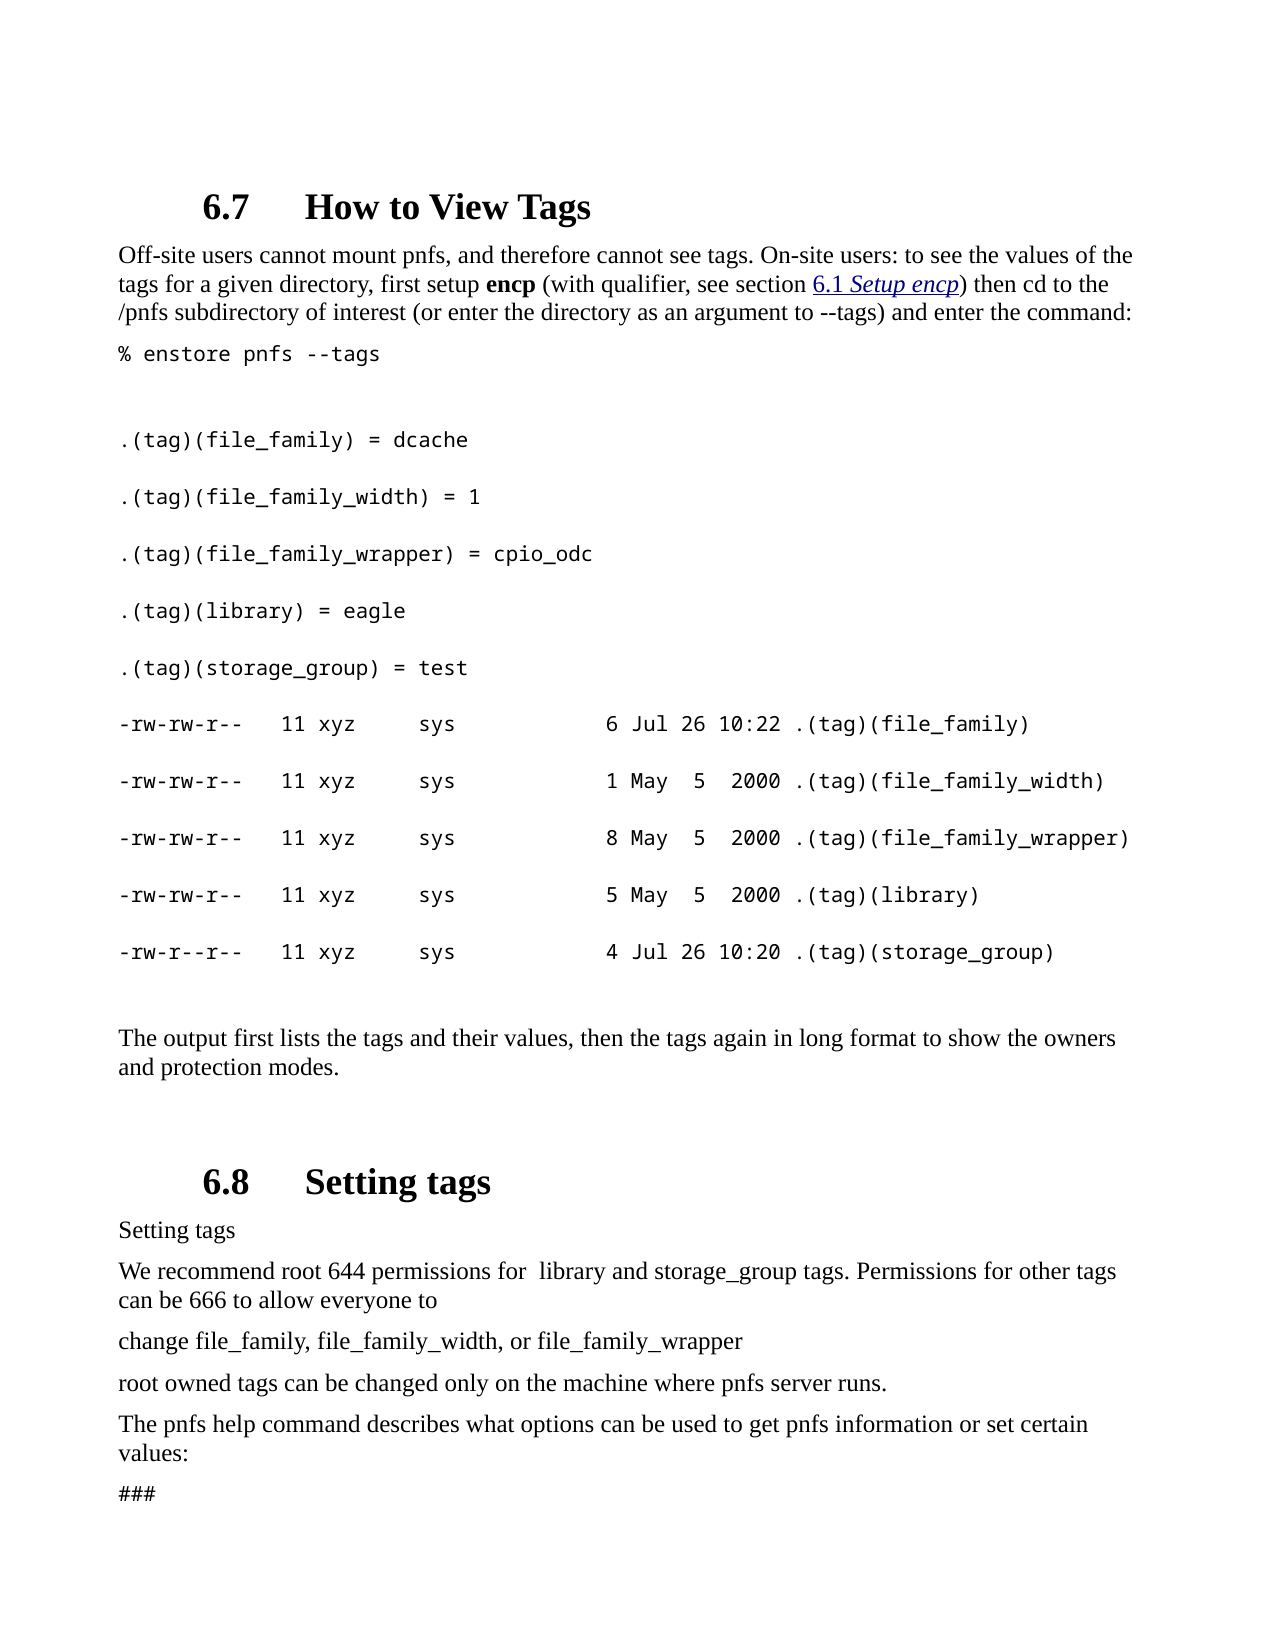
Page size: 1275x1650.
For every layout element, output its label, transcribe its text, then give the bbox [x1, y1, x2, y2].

text Off-site users cannot mount pnfs, and therefore cannot see tags. On-site users: to see the values of the tags for a given directory, first setup encp (with qualifier, see section 6.1 Setup encp) then cd to the /pnfs subdirectory of interest (or enter the directory as an argument to --tags) and enter the command: [118, 240, 1157, 326]
text % enstore pnfs --tags [118, 339, 1157, 367]
text .(tag)(storage_group) = test [118, 653, 1157, 681]
text Setting tags [118, 1215, 1157, 1244]
text -rw-rw-r-- 11 xyz sys 6 Jul 26 10:22 .(tag)(file_family) [118, 709, 1157, 738]
subtitle Setting tags [193, 1159, 1157, 1203]
text ### [118, 1479, 1157, 1507]
text .(tag)(library) = eagle [118, 596, 1157, 624]
text root owned tags can be changed only on the machine where pnfs server runs. [118, 1368, 1157, 1396]
text -rw-rw-r-- 11 xyz sys 5 May 5 2000 .(tag)(library) [118, 880, 1157, 908]
text The output first lists the tags and their values, then the tags again in long format to show the owners and protection modes. [118, 1023, 1157, 1081]
text change file_family, file_family_width, or file_family_wrapper [118, 1326, 1157, 1355]
text .(tag)(file_family) = dcache [118, 425, 1157, 453]
text -rw-rw-r-- 11 xyz sys 1 May 5 2000 .(tag)(file_family_width) [118, 766, 1157, 795]
text -rw-rw-r-- 11 xyz sys 8 May 5 2000 .(tag)(file_family_wrapper) [118, 823, 1157, 852]
text -rw-r--r-- 11 xyz sys 4 Jul 26 10:20 .(tag)(storage_group) [118, 937, 1157, 965]
text .(tag)(file_family_width) = 1 [118, 482, 1157, 510]
text We recommend root 644 permissions for library and storage_group tags. Permissions for other tags can be 666 to allow everyone to [118, 1256, 1157, 1314]
text The pnfs help command describes what options can be used to get pnfs information or set certain values: [118, 1409, 1157, 1466]
subtitle How to View Tags [193, 184, 1157, 227]
text .(tag)(file_family_wrapper) = cpio_odc [118, 539, 1157, 567]
